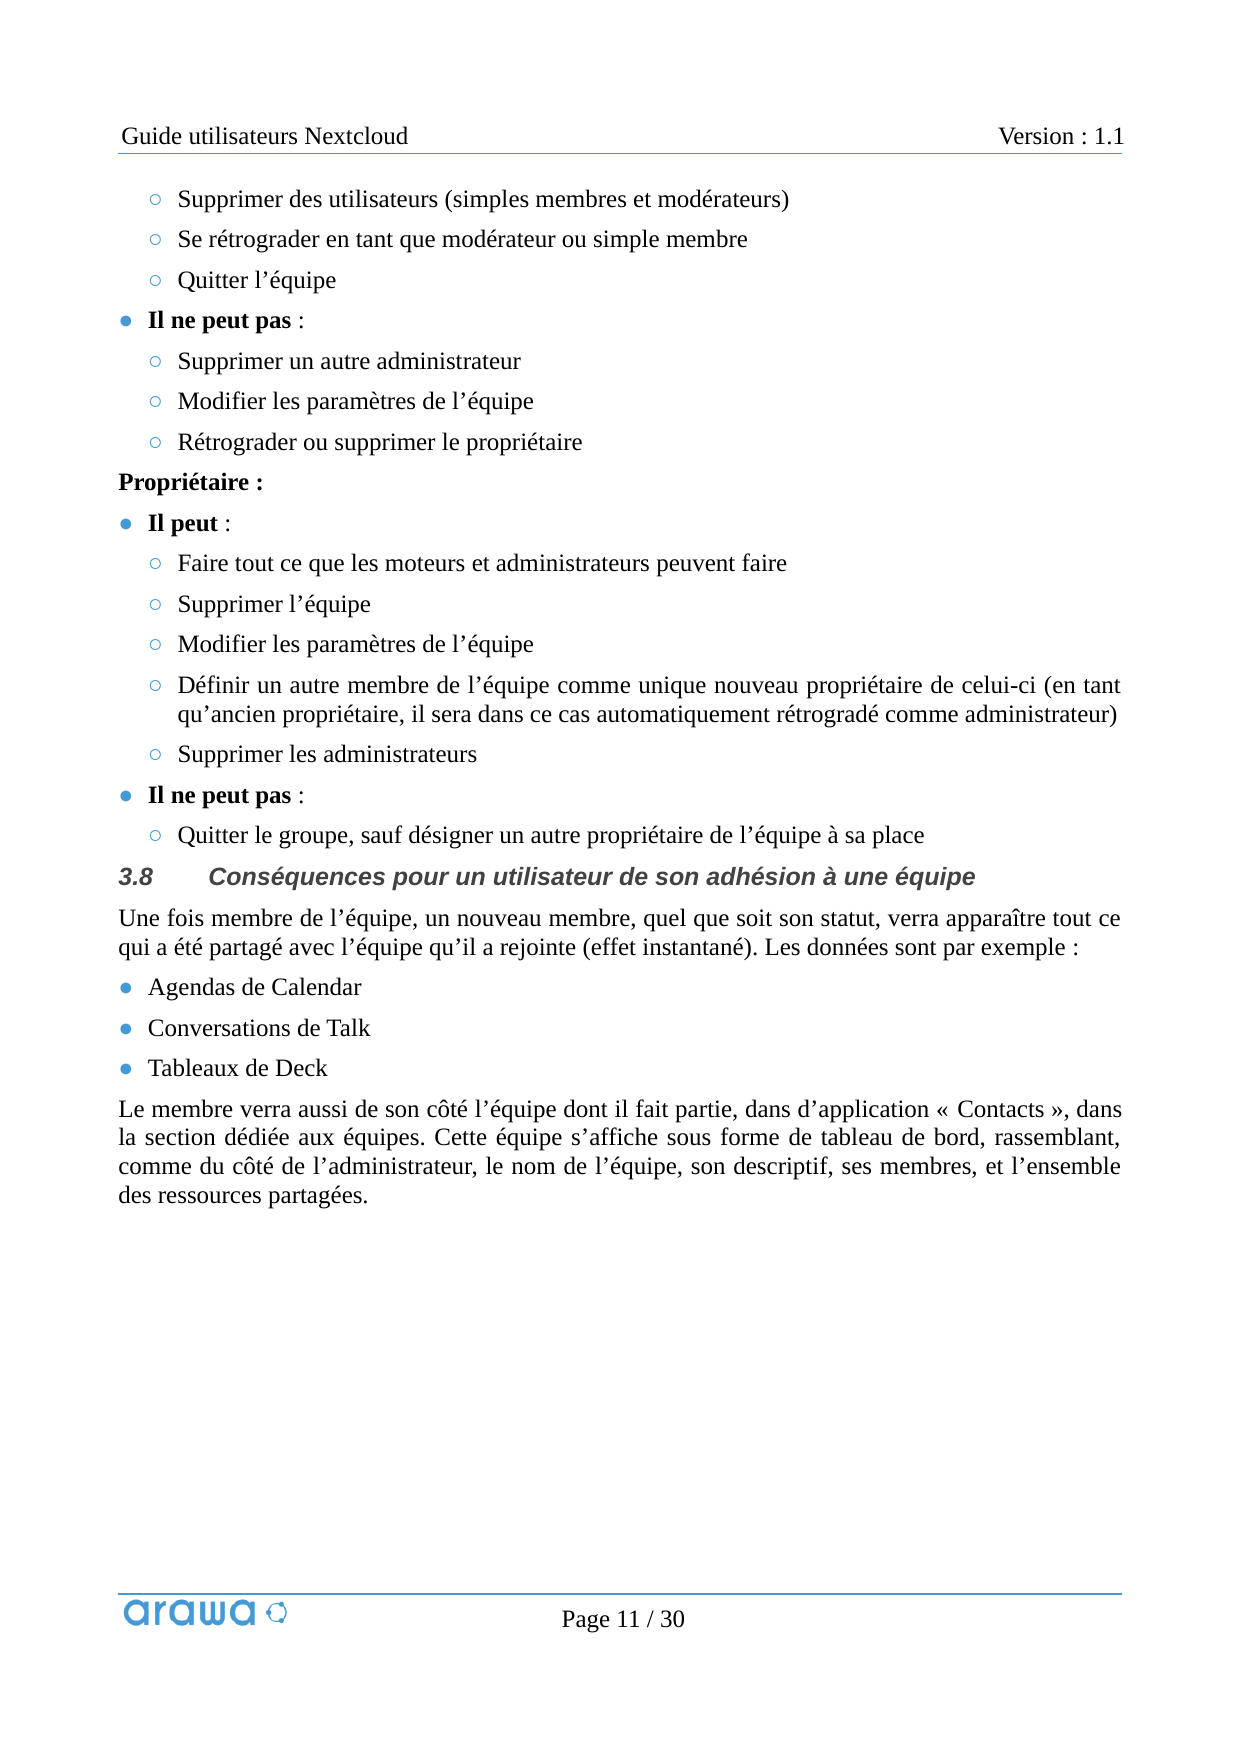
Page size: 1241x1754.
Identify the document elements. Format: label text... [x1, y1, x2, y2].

list Agendas de Calendar [118, 972, 1122, 1001]
subtitle Conséquences pour un utilisateur de son adhésion à une équipe [118, 862, 1122, 890]
text Le membre verra aussi de son côté l’équipe dont il fait partie, dans d’application « Contacts », dans la section dédiée aux équipes. Cette équipe s’affiche sous forme de tableau de bord, rassemblant, comme du côté de l’administrateur, le nom de l’équipe, son descriptif, ses membres, et l’ensemble des ressources partagées. [118, 1094, 1122, 1209]
list Quitter l’équipe [148, 265, 1122, 293]
list Supprimer les administrateurs [148, 739, 1122, 768]
list Supprimer l’équipe [148, 589, 1122, 618]
list Il ne peut pas : [118, 780, 1122, 808]
list Conversations de Talk [118, 1013, 1122, 1041]
list Il peut : [118, 508, 1122, 537]
picture [121, 1597, 290, 1628]
list Faire tout ce que les moteurs et administrateurs peuvent faire [148, 548, 1122, 577]
list Supprimer un autre administrateur [148, 346, 1122, 374]
text Une fois membre de l’équipe, un nouveau membre, quel que soit son statut, verra apparaître tout ce qui a été partagé avec l’équipe qu’il a rejointe (effet instantané). Les données sont par exemple : [118, 903, 1122, 960]
list Modifier les paramètres de l’équipe [148, 629, 1122, 658]
list Se rétrograder en tant que modérateur ou simple membre [148, 224, 1122, 253]
list Tableaux de Deck [118, 1053, 1122, 1082]
list Quitter le groupe, sauf désigner un autre propriétaire de l’équipe à sa place [148, 820, 1122, 849]
list Rétrograder ou supprimer le propriétaire [148, 427, 1122, 456]
list Modifier les paramètres de l’équipe [148, 386, 1122, 415]
text Propriétaire : [118, 467, 1122, 496]
list Il ne peut pas : [118, 305, 1122, 334]
list Supprimer des utilisateurs (simples membres et modérateurs) [148, 184, 1122, 212]
list Définir un autre membre de l’équipe comme unique nouveau propriétaire de celui-ci (en tant qu’ancien propriétaire, il sera dans ce cas automatiquement rétrogradé comme administrateur) [148, 670, 1122, 727]
